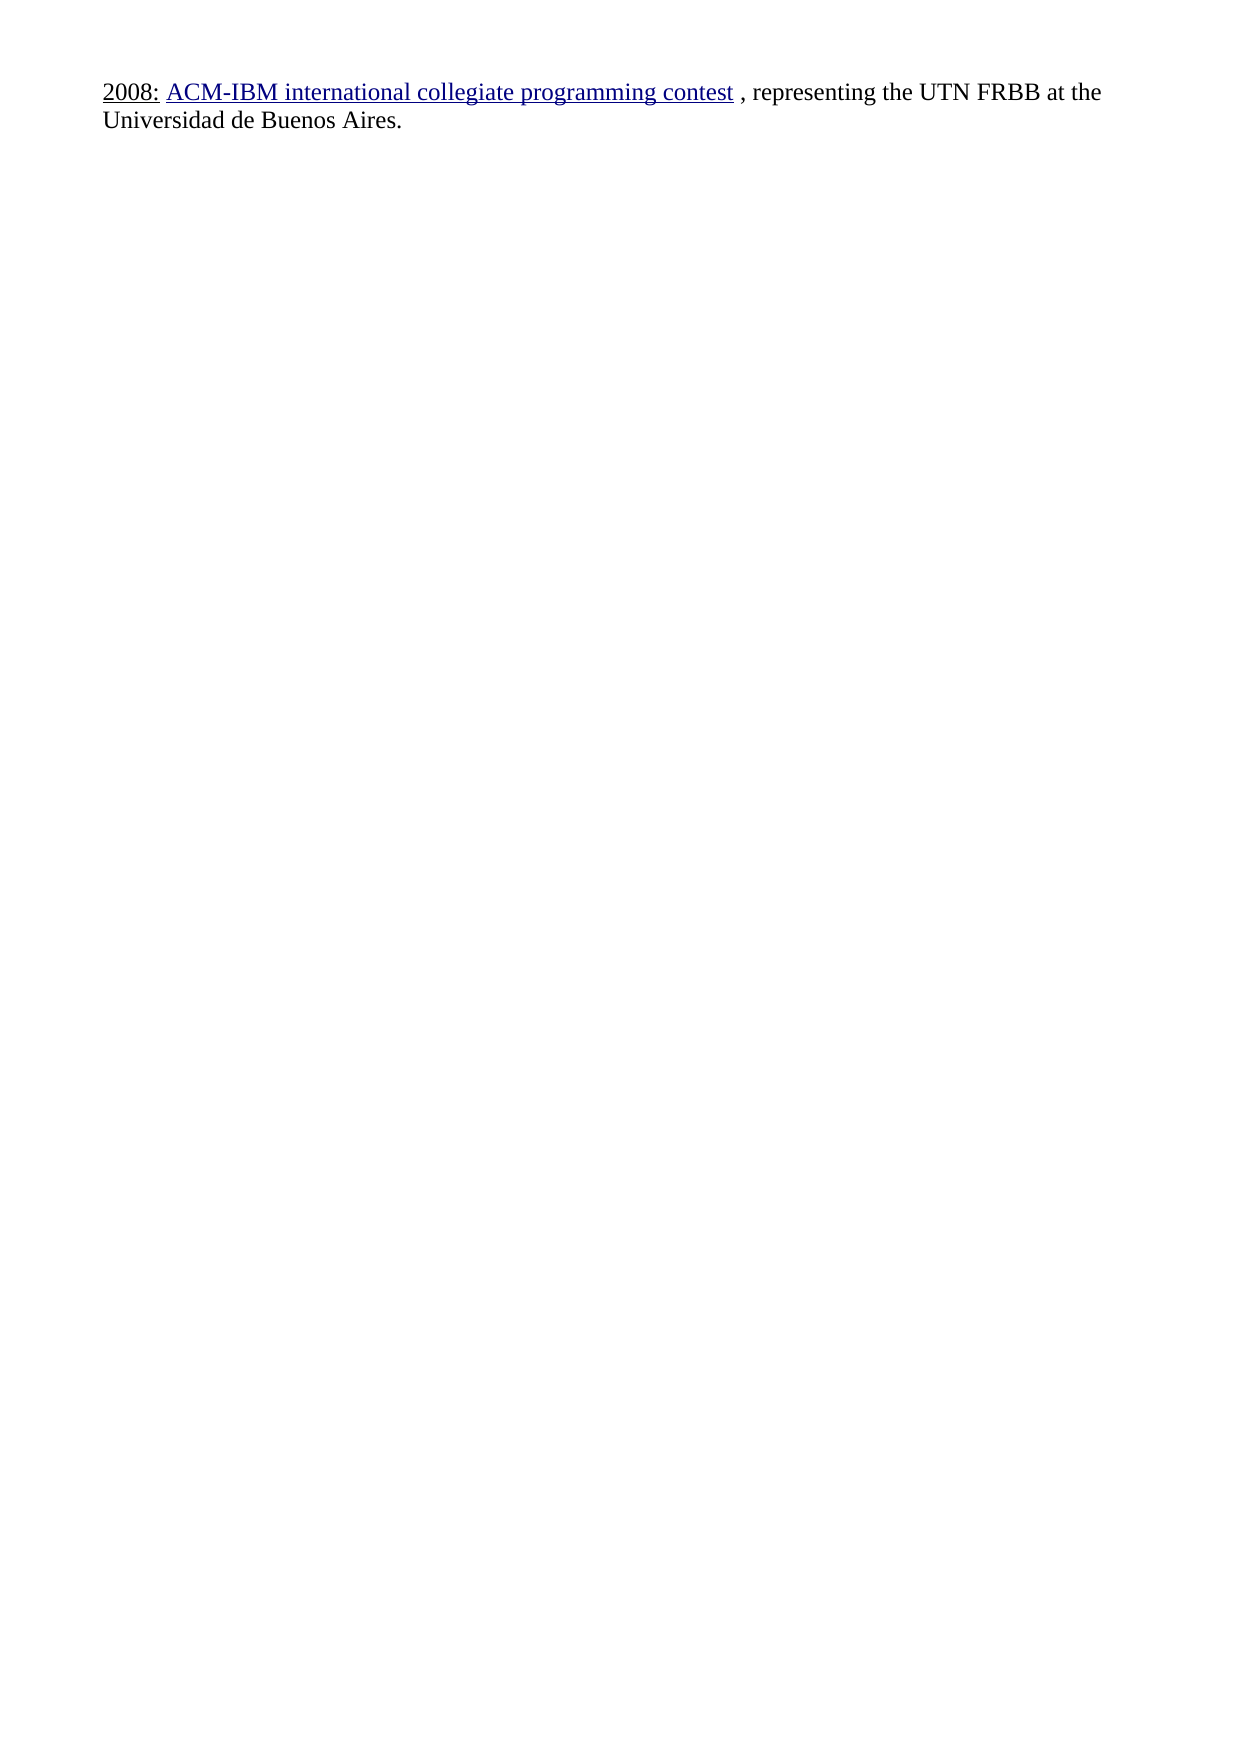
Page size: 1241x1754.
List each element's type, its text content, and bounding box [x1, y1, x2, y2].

text 2008: ACM-IBM international collegiate programming contest , representing the UTN FRBB at the Universidad de Buenos Aires. [102, 78, 1143, 133]
